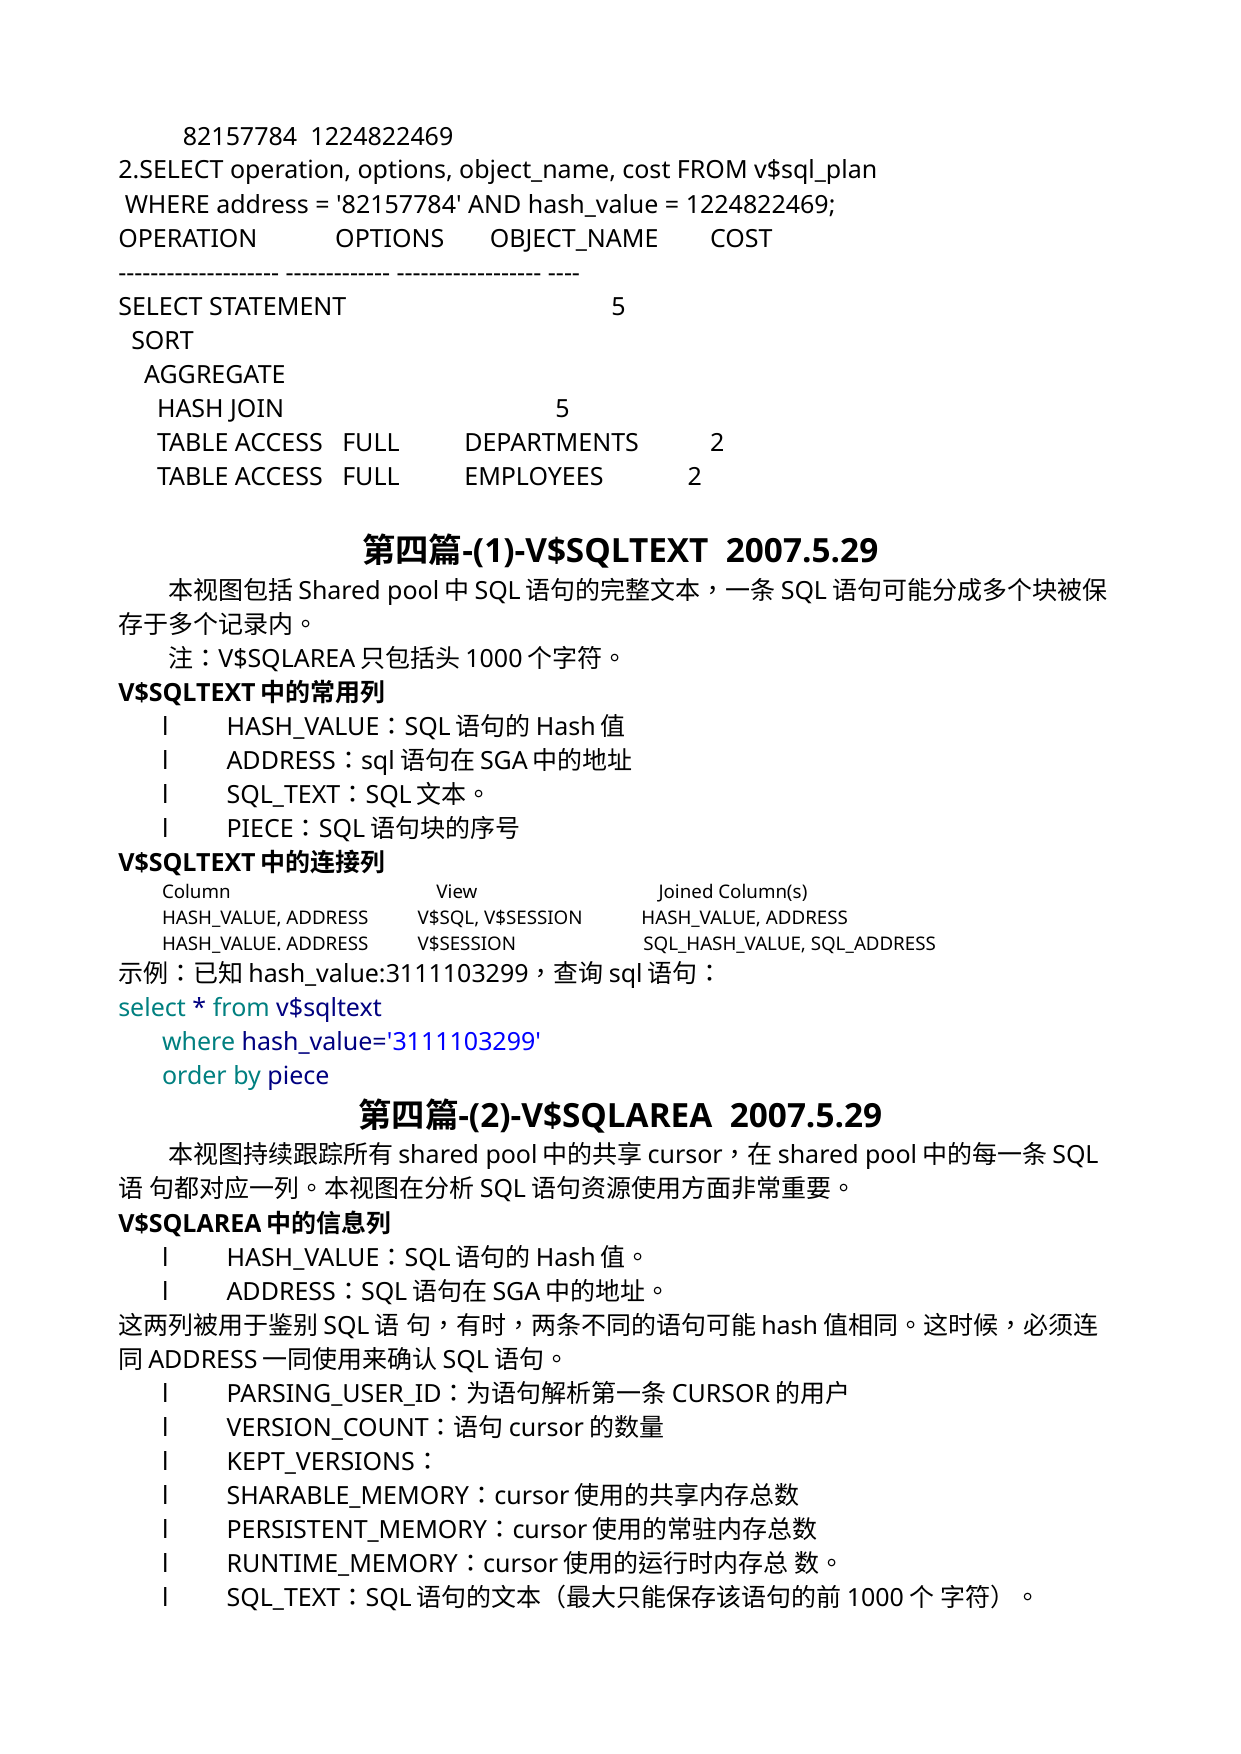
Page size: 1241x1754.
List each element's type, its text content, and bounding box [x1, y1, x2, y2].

text l HASH_VALUE：SQL语句的Hash值 [162, 708, 1122, 743]
text 本视图包括Shared pool中SQL语句的完整文本，一条SQL语句可能分成多个块被保存于多个记录内。 [118, 572, 1122, 640]
text Column View Joined Column(s) [118, 879, 1122, 904]
text l ADDRESS：SQL语句在SGA中的地址。 [162, 1273, 1122, 1307]
text OPERATION OPTIONS OBJECT_NAME COST [118, 220, 1122, 254]
text l ADDRESS：sql语句在SGA中的地址 [162, 743, 1122, 777]
text WHERE address = '82157784' AND hash_value = 1224822469; [118, 186, 1122, 220]
text l SQL_TEXT：SQL文本。 [162, 777, 1122, 811]
text 这两列被用于鉴别SQL语 句，有时，两条不同的语句可能hash值相同。这时候，必须连同ADDRESS一同使用来确认SQL语句。 [118, 1307, 1122, 1376]
text HASH_VALUE. ADDRESS V$SESSION SQL_HASH_VALUE, SQL_ADDRESS [118, 930, 1122, 955]
text l HASH_VALUE：SQL语句的Hash值。 [162, 1239, 1122, 1273]
text l SHARABLE_MEMORY：cursor使用的共享内存总数 [162, 1478, 1122, 1512]
text 82157784 1224822469 [118, 118, 1122, 152]
text SORT [118, 322, 1122, 357]
text 注：V$SQLAREA只包括头1000个字符。 [118, 640, 1122, 674]
text l KEPT_VERSIONS： [162, 1444, 1122, 1478]
text l PARSING_USER_ID：为语句解析第一条CURSOR的用户 [162, 1376, 1122, 1409]
text 2.SELECT operation, options, object_name, cost FROM v$sql_plan [118, 152, 1122, 186]
text where hash_value='3111103299' [118, 1023, 1122, 1058]
text V$SQLTEXT中的常用列 [118, 674, 1122, 708]
text 示例：已知hash_value:3111103299，查询sql语句： [118, 955, 1122, 989]
text HASH JOIN 5 [118, 391, 1122, 425]
text -------------------- ------------- ------------------ ---- [118, 254, 1122, 288]
text AGGREGATE [118, 357, 1122, 391]
text 第四篇-(1)-V$SQLTEXT 2007.5.29 [118, 527, 1122, 572]
text order by piece [118, 1058, 1122, 1092]
text SELECT STATEMENT 5 [118, 288, 1122, 322]
text select * from v$sqltext [118, 989, 1122, 1023]
text 本视图持续跟踪所有shared pool中的共享cursor，在shared pool中的每一条SQL语 句都对应一列。本视图在分析SQL语句资源使用方面非常重要。 [118, 1137, 1122, 1205]
text HASH_VALUE, ADDRESS V$SQL, V$SESSION HASH_VALUE, ADDRESS [118, 904, 1122, 930]
text 第四篇-(2)-V$SQLAREA 2007.5.29 [118, 1092, 1122, 1137]
text l PIECE：SQL语句块的序号 [162, 811, 1122, 845]
text l VERSION_COUNT：语句cursor的数量 [162, 1409, 1122, 1444]
text V$SQLAREA中的信息列 [118, 1205, 1122, 1239]
text l PERSISTENT_MEMORY：cursor使用的常驻内存总数 [162, 1512, 1122, 1546]
text V$SQLTEXT中的连接列 [118, 845, 1122, 879]
text l RUNTIME_MEMORY：cursor使用的运行时内存总 数。 [162, 1546, 1122, 1580]
text TABLE ACCESS FULL EMPLOYEES 2 [118, 459, 1122, 493]
text TABLE ACCESS FULL DEPARTMENTS 2 [118, 425, 1122, 459]
text l SQL_TEXT：SQL语句的文本（最大只能保存该语句的前1000个 字符）。 [162, 1580, 1122, 1614]
